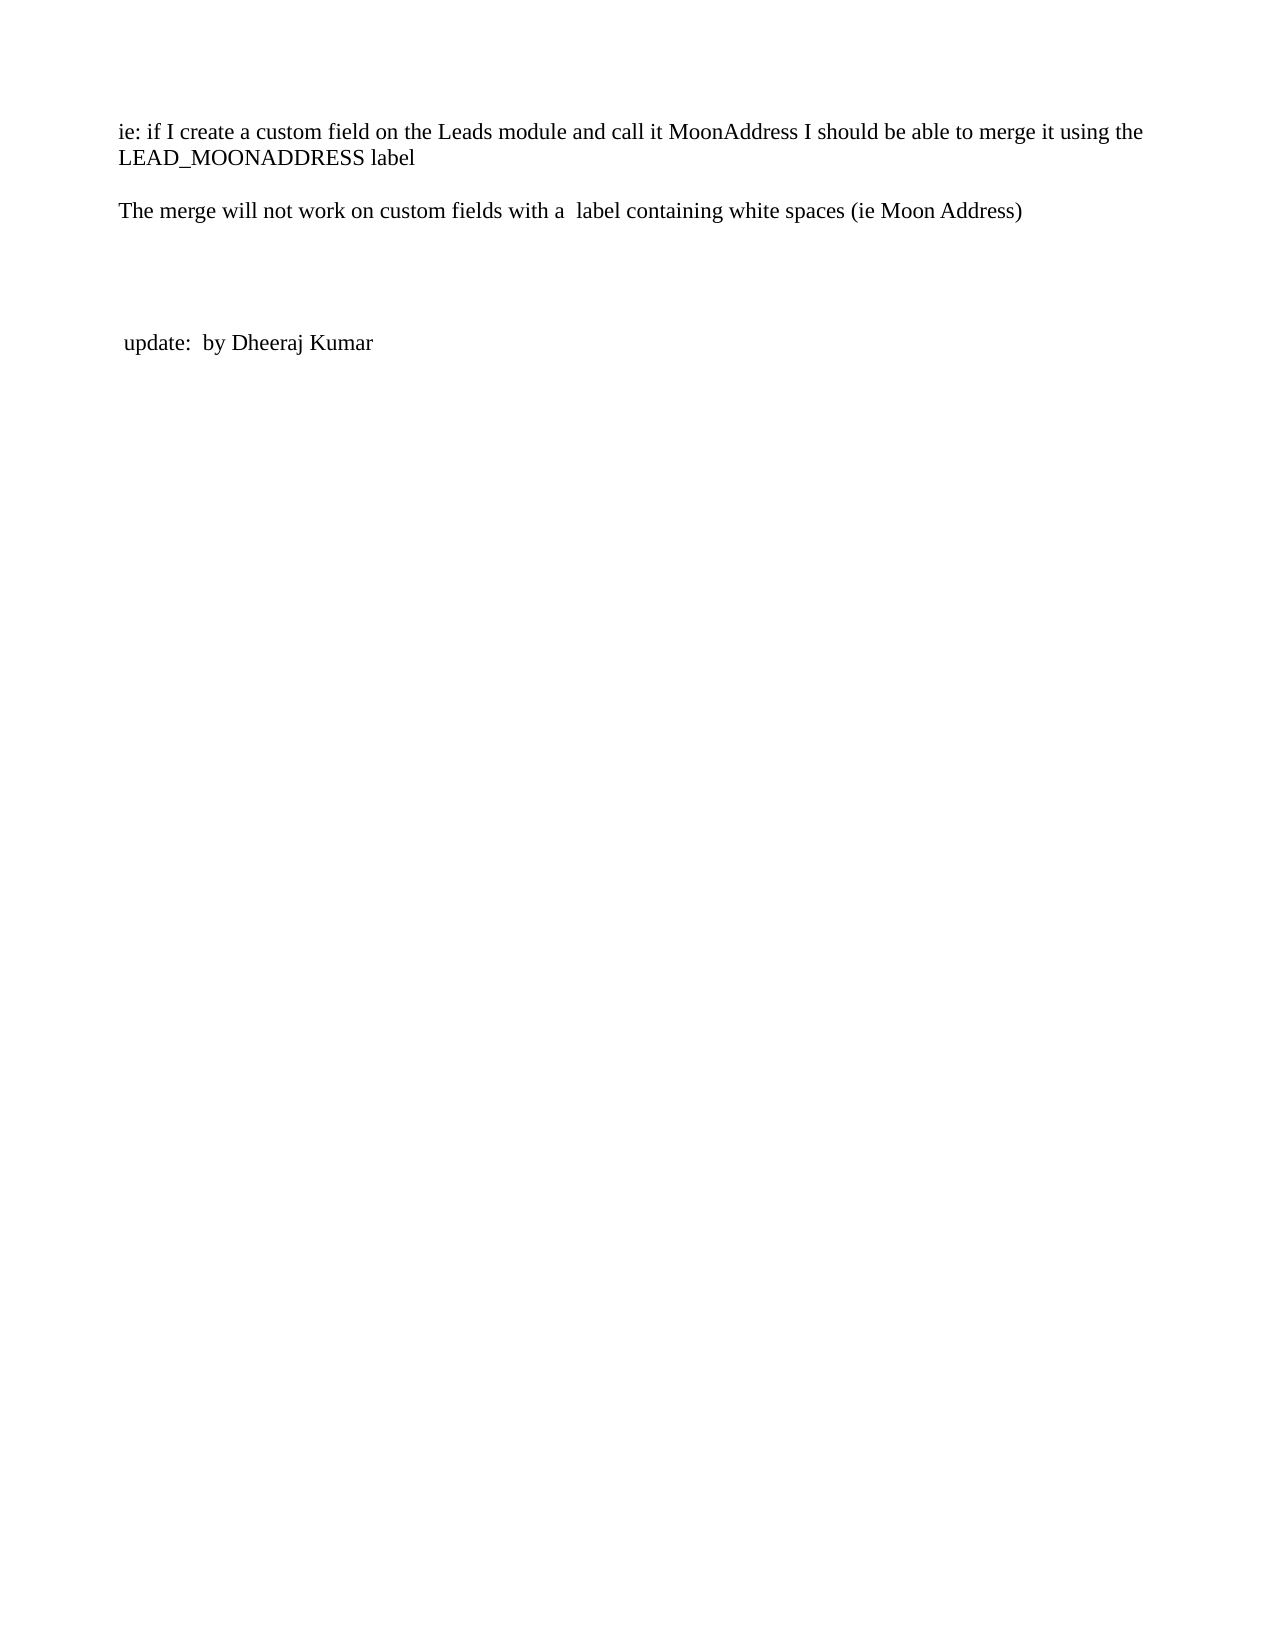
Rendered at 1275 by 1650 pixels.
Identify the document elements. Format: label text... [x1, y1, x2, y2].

text ie: if I create a custom field on the Leads module and call it MoonAddress I should be able to merge it using the LEAD_MOONADDRESS label [118, 118, 1157, 171]
text The merge will not work on custom fields with a label containing white spaces (ie Moon Address) [118, 197, 1157, 223]
text update: by Dheeraj Kumar [118, 329, 1157, 355]
